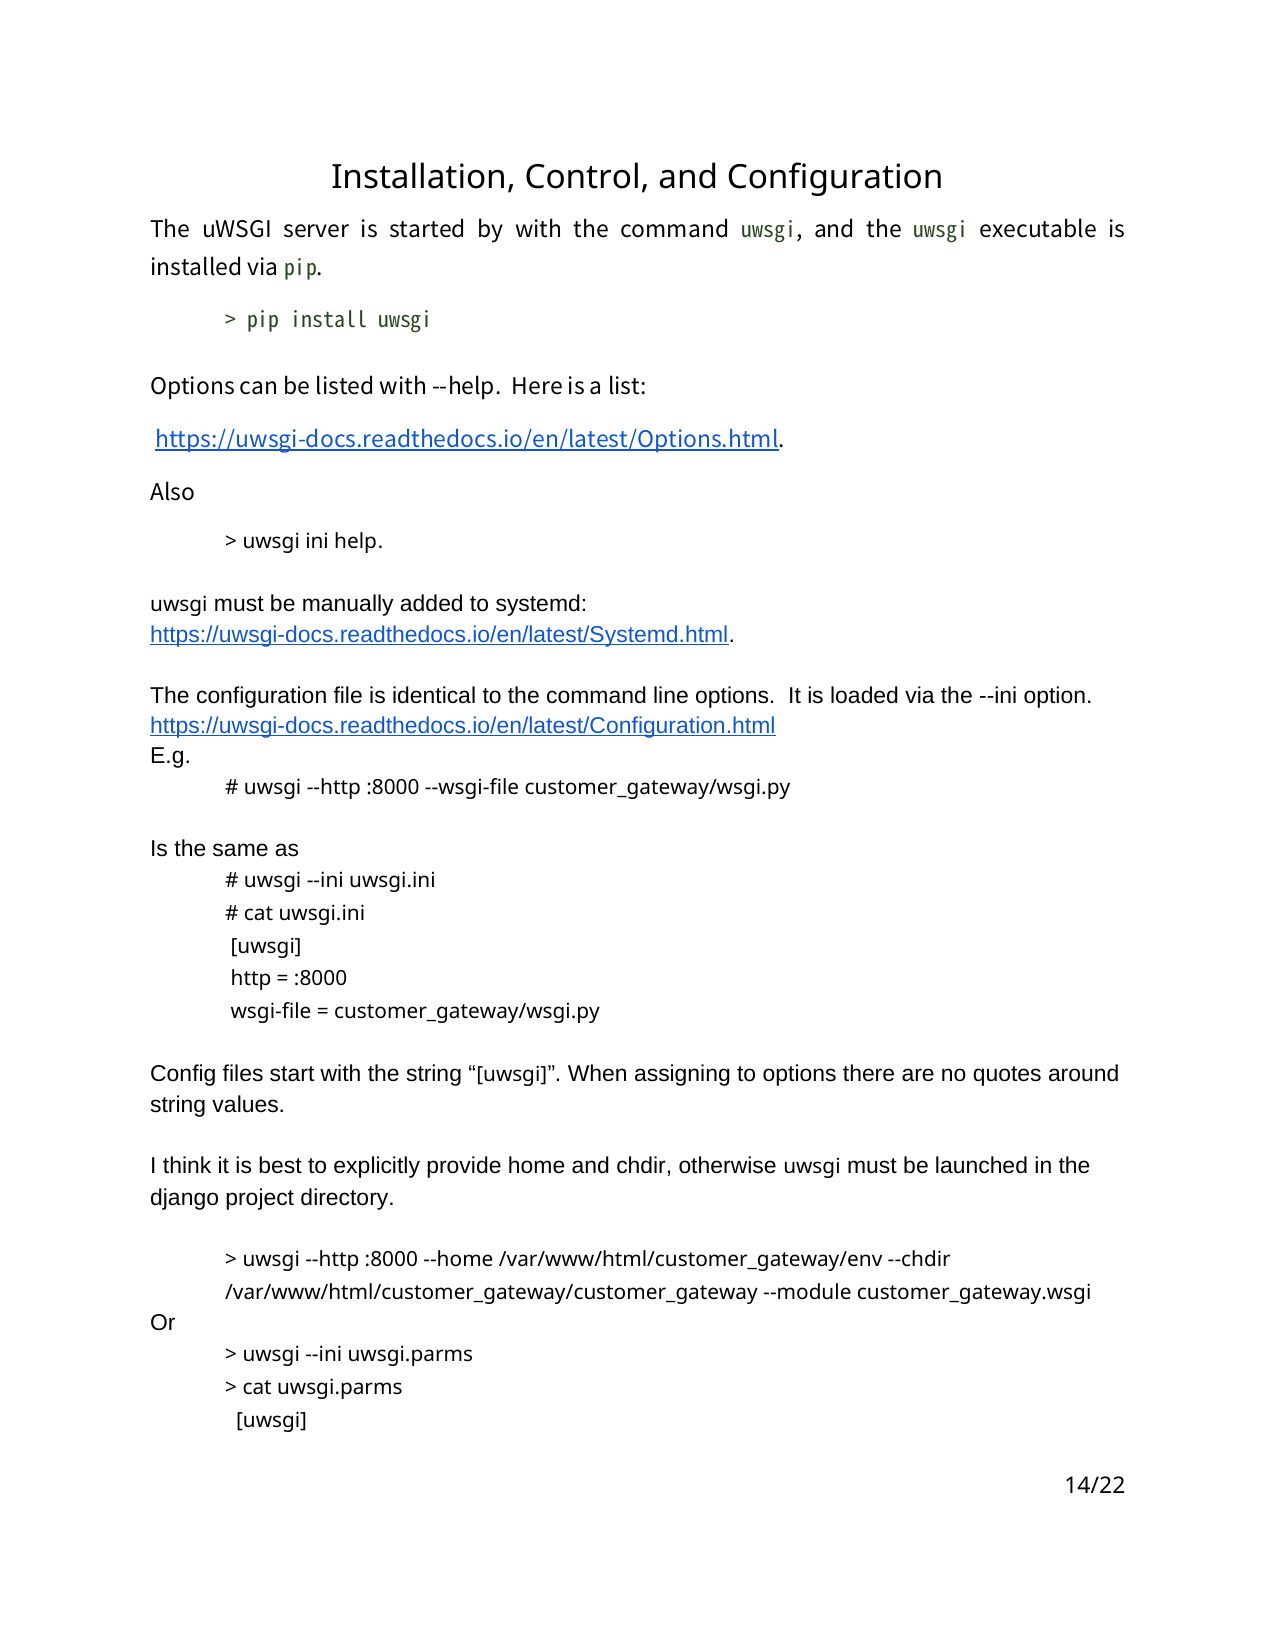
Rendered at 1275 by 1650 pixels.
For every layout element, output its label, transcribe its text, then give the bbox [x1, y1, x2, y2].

subtitle Installation, Control, and Configuration [147, 150, 1128, 198]
text > uwsgi --http :8000 --home /var/www/html/customer_gateway/env --chdir /var/www/html/customer_gateway/customer_gateway --module customer_gateway.wsgi [225, 1244, 1125, 1305]
text # uwsgi --http :8000 --wsgi-file customer_gateway/wsgi.py [150, 772, 1125, 801]
text [uwsgi] [225, 931, 1125, 959]
text E.g. [150, 742, 1125, 769]
text uwsgi must be manually added to systemd: https://uwsgi-docs.readthedocs.io/en/latest/Systemd.html. [150, 589, 1125, 648]
text # cat uwsgi.ini [225, 898, 1125, 927]
text wsgi-file = customer_gateway/wsgi.py [225, 996, 1125, 1024]
text I think it is best to explicitly provide home and chdir, otherwise uwsgi must be launched in the django project directory. [150, 1151, 1125, 1210]
text The uWSGI server is started by with the command uwsgi, and the uwsgi executable is installed via pip. [150, 211, 1125, 282]
text > pip install uwsgi [225, 302, 1125, 333]
text # uwsgi --ini uwsgi.ini [225, 866, 1125, 894]
text Config files start with the string “[uwsgi]”. When assigning to options there are no quotes around string values. [150, 1059, 1125, 1117]
text https://uwsgi-docs.readthedocs.io/en/latest/Options.html. [150, 421, 1125, 454]
text Options can be listed with --help. Here is a list: [150, 368, 1125, 401]
text > uwsgi ini help. [225, 526, 1125, 555]
text > cat uwsgi.parms [150, 1372, 1125, 1401]
text Also [150, 474, 1125, 507]
text > uwsgi --ini uwsgi.parms [150, 1339, 1125, 1368]
text The configuration file is identical to the command line options. It is loaded via the --ini option. https://uwsgi-docs.readthedocs.io/en/latest/Configuration.html [150, 682, 1125, 738]
text http = :8000 [225, 963, 1125, 992]
text Or [150, 1309, 1125, 1336]
text [uwsgi] [225, 1405, 1125, 1433]
text Is the same as [150, 835, 1125, 862]
